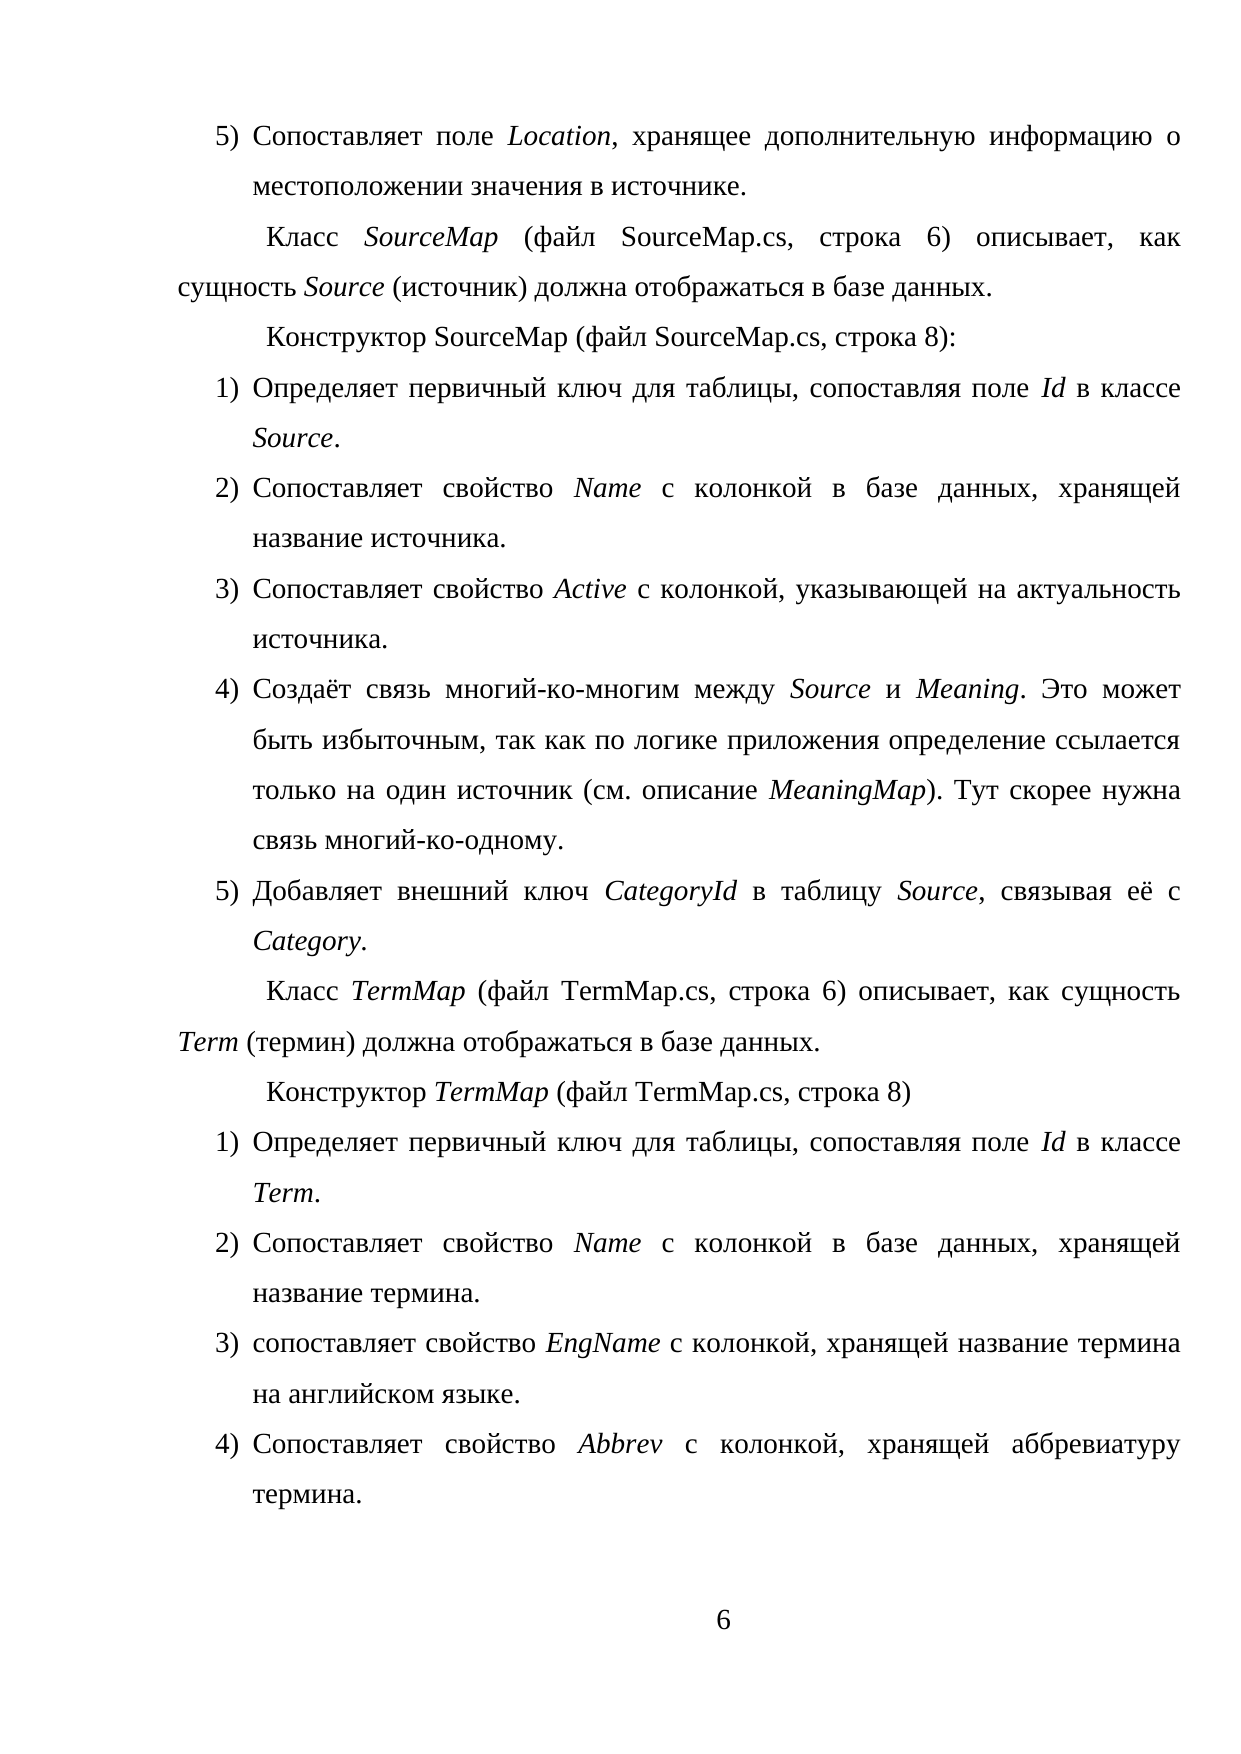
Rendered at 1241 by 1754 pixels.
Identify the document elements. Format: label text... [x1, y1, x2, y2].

text Класс SourceMap (файл SourceMap.cs, строка 6) описывает, как сущность Source (источник) должна отображаться в базе данных. [177, 219, 1181, 303]
list Сопоставляет свойство Name с колонкой в базе данных, хранящей название термина. [215, 1225, 1181, 1309]
list сопоставляет свойство EngName с колонкой, хранящей название термина на английском языке. [215, 1326, 1181, 1409]
list Добавляет внешний ключ CategoryId в таблицу Source, связывая её с Category. [215, 873, 1181, 957]
list Создаёт связь многий-ко-многим между Source и Meaning. Это может быть избыточным, так как по логике приложения определение ссылается только на один источник (см. описание MeaningMap). Тут скорее нужна связь многий-ко-одному. [215, 672, 1181, 856]
text Класс TermMap (файл TermMap.cs, строка 6) описывает, как сущность Term (термин) должна отображаться в базе данных. [177, 973, 1181, 1057]
list Сопоставляет свойство Abbrev с колонкой, хранящей аббревиатуру термина. [215, 1426, 1181, 1510]
list Сопоставляет поле Location, хранящее дополнительную информацию о местоположении значения в источнике. [215, 118, 1181, 202]
list Определяет первичный ключ для таблицы, сопоставляя поле Id в классе Source. [215, 370, 1181, 453]
list Сопоставляет свойство Name с колонкой в базе данных, хранящей название источника. [215, 470, 1181, 554]
list Определяет первичный ключ для таблицы, сопоставляя поле Id в классе Term. [215, 1124, 1181, 1208]
list Сопоставляет свойство Active с колонкой, указывающей на актуальность источника. [215, 571, 1181, 655]
text Конструктор SourceMap (файл SourceMap.cs, строка 8): [177, 319, 1181, 353]
text Конструктор TermMap (файл TermMap.cs, строка 8) [177, 1074, 1181, 1108]
